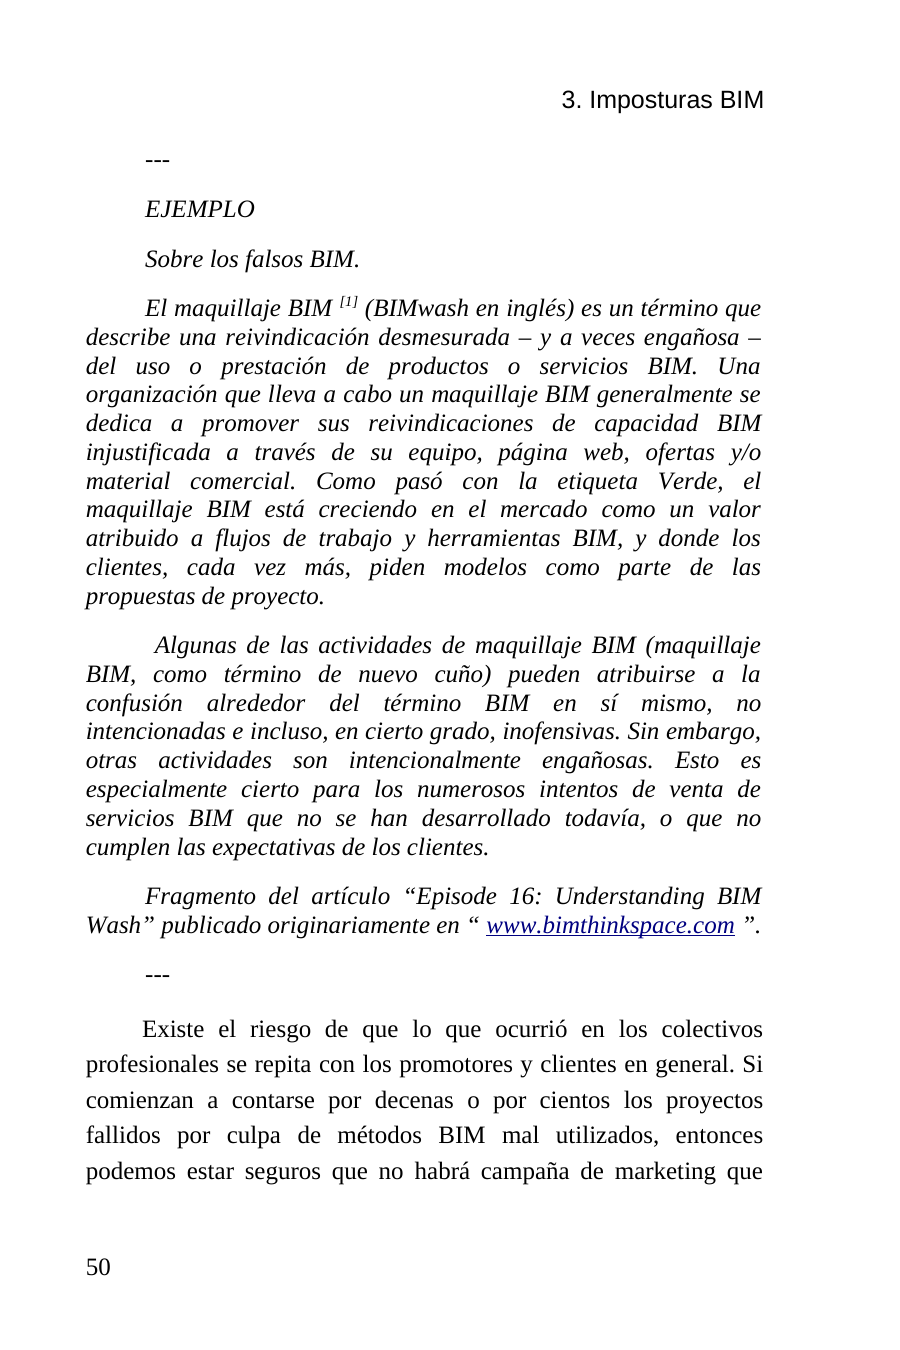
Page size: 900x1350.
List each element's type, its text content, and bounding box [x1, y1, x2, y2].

text --- [86, 144, 764, 173]
text Algunas de las actividades de maquillaje BIM (maquillaje BIM, como término de nuevo cuño) pueden atribuirse a la confusión alrededor del término BIM en sí mismo, no intencionadas e incluso, en cierto grado, inofensivas. Sin embargo, otras actividades son intencionalmente engañosas. Esto es especialmente cierto para los numerosos intentos de venta de servicios BIM que no se han desarrollado todavía, o que no cumplen las expectativas de los clientes. [86, 630, 764, 860]
text Sobre los falsos BIM. [86, 244, 764, 272]
text EJEMPLO [86, 194, 764, 223]
text El maquillaje BIM [1] (BIMwash en inglés) es un término que describe una reivindicación desmesurada – y a veces engañosa – del uso o prestación de productos o servicios BIM. Una organización que lleva a cabo un maquillaje BIM generalmente se dedica a promover sus reivindicaciones de capacidad BIM injustificada a través de su equipo, página web, ofertas y/o material comercial. Como pasó con la etiqueta Verde, el maquillaje BIM está creciendo en el mercado como un valor atribuido a flujos de trabajo y herramientas BIM, y donde los clientes, cada vez más, piden modelos como parte de las propuestas de proyecto. [86, 293, 764, 609]
text --- [86, 959, 764, 988]
text Fragmento del artículo “Episode 16: Understanding BIM Wash” publicado originariamente en “ www.bimthinkspace.com ”. [86, 881, 764, 939]
text Existe el riesgo de que lo que ocurrió en los colectivos profesionales se repita con los promotores y clientes en general. Si comienzan a contarse por decenas o por cientos los proyectos fallidos por culpa de métodos BIM mal utilizados, entonces podemos estar seguros que no habrá campaña de marketing que [86, 1009, 764, 1186]
